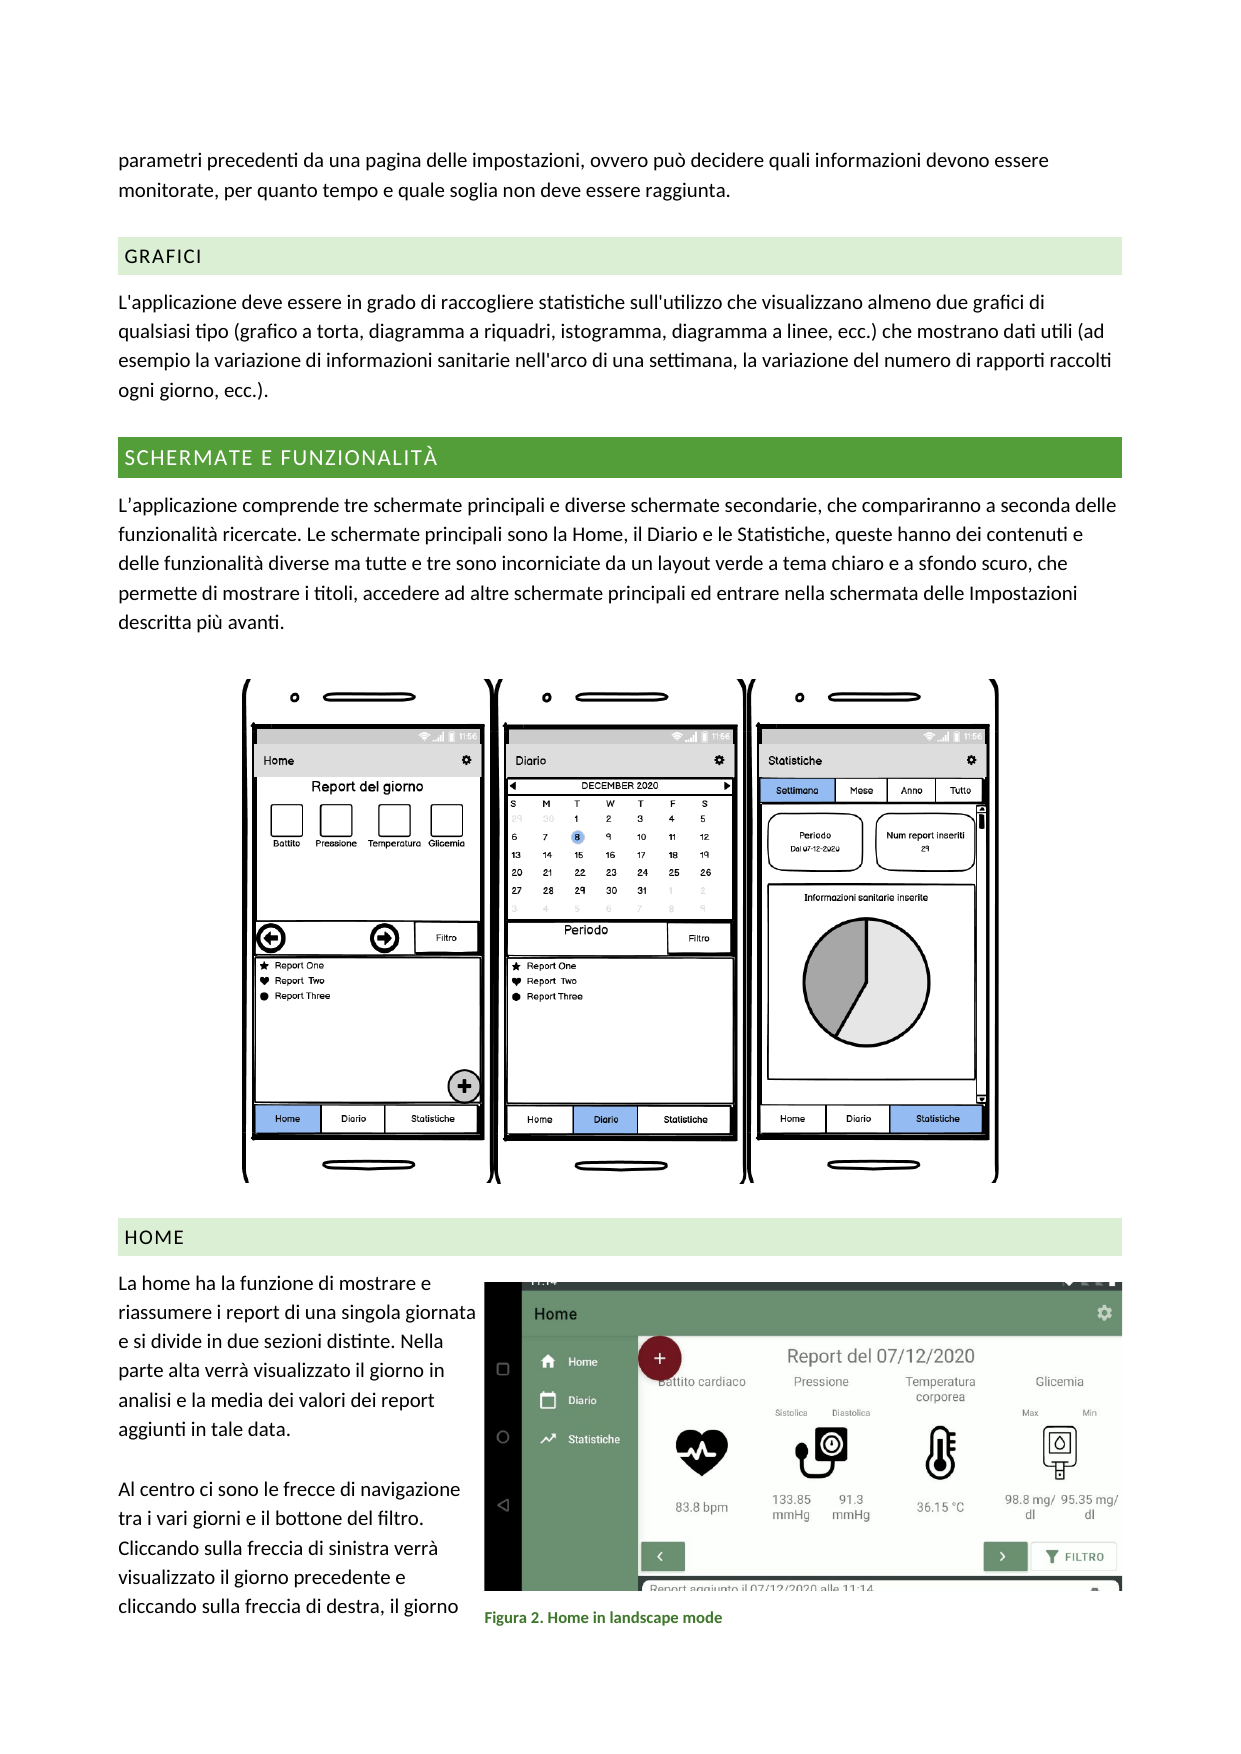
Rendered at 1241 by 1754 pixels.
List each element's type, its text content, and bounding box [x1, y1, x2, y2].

subtitle Schermate e funzionalità [124, 444, 1116, 471]
subtitle Home [124, 1224, 1116, 1250]
text Al centro ci sono le frecce di navigazione tra i vari giorni e il bottone del filtro. Cliccando sulla freccia di sinistra verrà visualizzato il giorno precedente e cliccando sulla freccia di destra, il giorno [118, 1476, 1122, 1618]
subtitle Grafici [124, 244, 1116, 269]
text L'applicazione deve essere in grado di raccogliere statistiche sull'utilizzo che visualizzano almeno due grafici di qualsiasi tipo (grafico a torta, diagramma a riquadri, istogramma, diagramma a linee, ecc.) che mostrano dati utili (ad esempio la variazione di informazioni sanitarie nell'arco di una settimana, la variazione del numero di rapporti raccolti ogni giorno, ecc.). [118, 289, 1122, 402]
text La home ha la funzione di mostrare e riassumere i report di una singola giornata e si divide in due sezioni distinte. Nella parte alta verrà visualizzato il giorno in analisi e la media dei valori dei report aggiunti in tale data. [118, 1270, 1122, 1441]
text L’applicazione comprende tre schermate principali e diverse schermate secondarie, che compariranno a seconda delle funzionalità ricercate. Le schermate principali sono la Home, il Diario e le Statistiche, queste hanno dei contenuti e delle funzionalità diverse ma tutte e tre sono incorniciate da un layout verde a tema chiaro e a sfondo scuro, che permette di mostrare i titoli, accedere ad altre schermate principali ed entrare nella schermata delle Impostazioni descritta più avanti. [118, 492, 1122, 634]
text Figura 2. Home in landscape mode [484, 1607, 1122, 1627]
text parametri precedenti da una pagina delle impostazioni, ovvero può decidere quali informazioni devono essere monitorate, per quanto tempo e quale soglia non deve essere raggiunta. [118, 148, 1122, 202]
